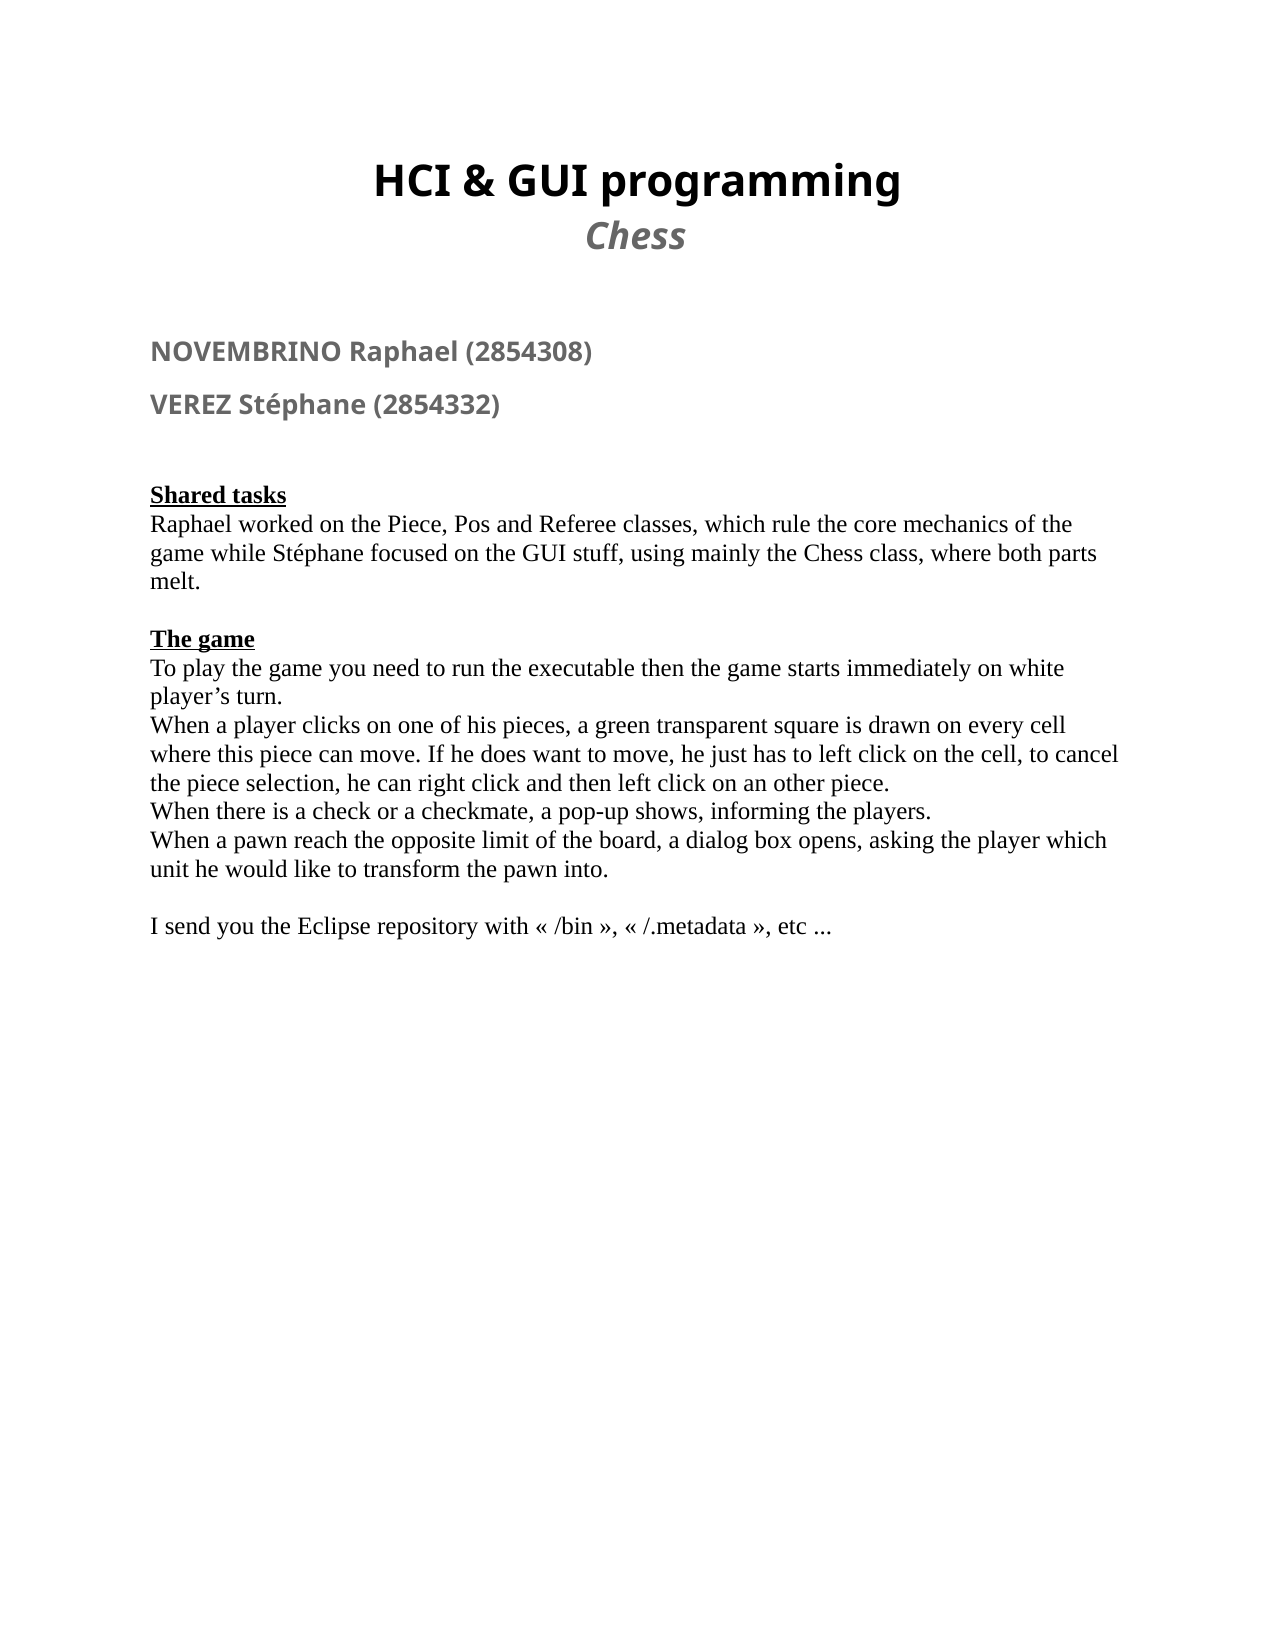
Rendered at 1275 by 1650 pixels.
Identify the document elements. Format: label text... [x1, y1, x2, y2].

text To play the game you need to run the executable then the game starts immediately on white player’s turn. [150, 653, 1125, 710]
subtitle Chess [150, 209, 1125, 261]
text The game [150, 624, 1125, 653]
text Raphael worked on the Piece, Pos and Referee classes, which rule the core mechanics of the game while Stéphane focused on the GUI stuff, using mainly the Chess class, where both parts melt. [150, 509, 1125, 595]
text When there is a check or a checkmate, a pop-up shows, informing the players. [150, 796, 1125, 825]
text When a pawn reach the opposite limit of the board, a dialog box opens, asking the player which unit he would like to transform the pawn into. [150, 825, 1125, 883]
text Shared tasks [150, 480, 1125, 509]
text I send you the Eclipse repository with « /bin », « /.metadata », etc ... [150, 911, 1125, 940]
subtitle VEREZ Stéphane (2854332) [150, 386, 1125, 423]
title HCI & GUI programming [150, 150, 1125, 209]
text When a player clicks on one of his pieces, a green transparent square is drawn on every cell where this piece can move. If he does want to move, he just has to left click on the cell, to cancel the piece selection, he can right click and then left click on an other piece. [150, 710, 1125, 796]
subtitle NOVEMBRINO Raphael (2854308) [150, 332, 1125, 369]
